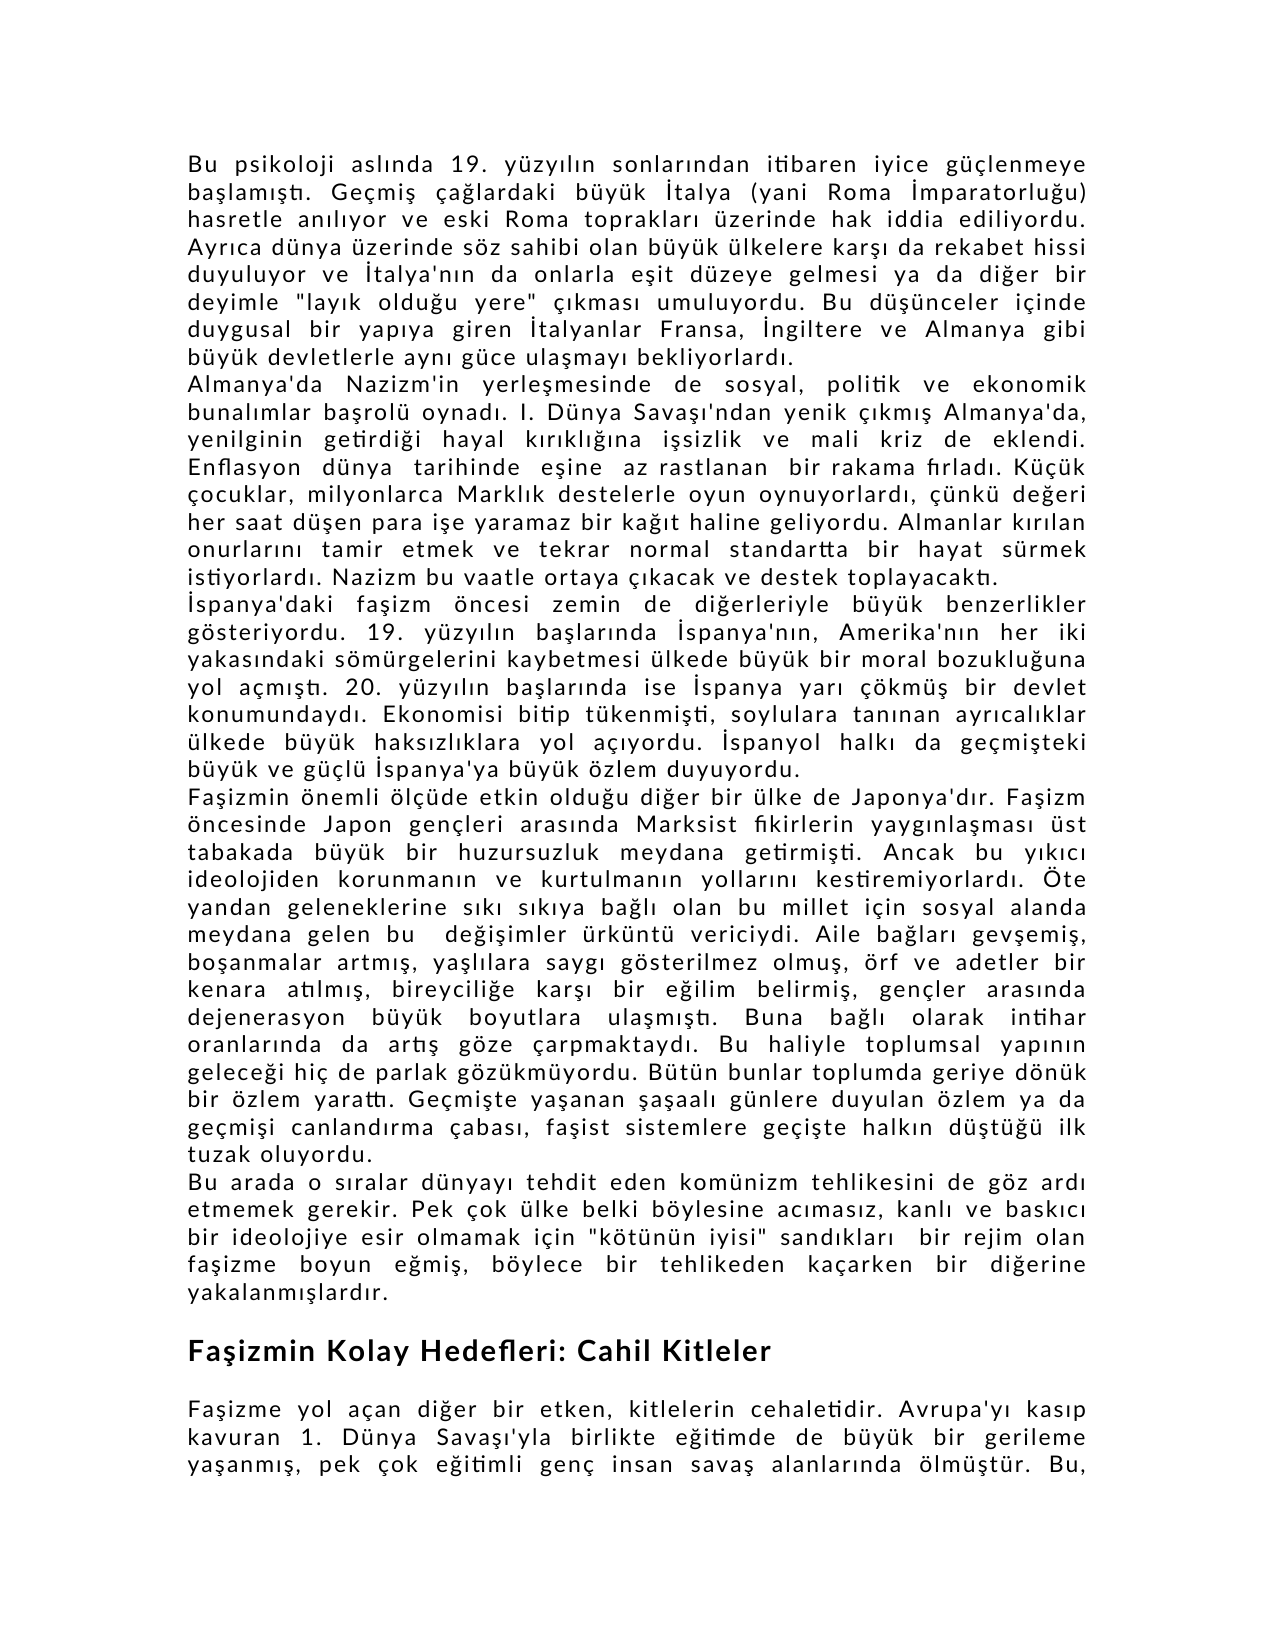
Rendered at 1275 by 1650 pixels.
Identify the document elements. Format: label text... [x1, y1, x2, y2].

text Bu arada o sıralar dünyayı tehdit eden komünizm tehlikesini de göz ardı etmemek gerekir. Pek çok ülke belki böylesine acımasız, kanlı ve baskıcı bir ideolojiye esir olmamak için "kötünün iyisi" sandıkları bir rejim olan faşizme boyun eğmiş, böylece bir tehlikeden kaçarken bir diğerine yakalanmışlardır. [187, 1167, 1087, 1305]
text Almanya'da Nazizm'in yerleşmesinde de sosyal, politik ve ekonomik bunalımlar başrolü oynadı. I. Dünya Savaşı'ndan yenik çıkmış Almanya'da, yenilginin getirdiği hayal kırıklığına işsizlik ve mali kriz de eklendi. Enflasyon dünya tarihinde eşine az rastlanan bir rakama fırladı. Küçük çocuklar, milyonlarca Marklık destelerle oyun oynuyorlardı, çünkü değeri her saat düşen para işe yaramaz bir kağıt haline geliyordu. Almanlar kırılan onurlarını tamir etmek ve tekrar normal standartta bir hayat sürmek istiyorlardı. Nazizm bu vaatle ortaya çıkacak ve destek toplayacaktı. [187, 370, 1087, 590]
subtitle Faşizmin Kolay Hedefleri: Cahil Kitleler [187, 1332, 1087, 1367]
text Faşizmin önemli ölçüde etkin olduğu diğer bir ülke de Japonya'dır. Faşizm öncesinde Japon gençleri arasında Marksist fikirlerin yaygınlaşması üst tabakada büyük bir huzursuzluk meydana getirmişti. Ancak bu yıkıcı ideolojiden korunmanın ve kurtulmanın yollarını kestiremiyorlardı. Öte yandan geleneklerine sıkı sıkıya bağlı olan bu millet için sosyal alanda meydana gelen bu değişimler ürküntü vericiydi. Aile bağları gevşemiş, boşanmalar artmış, yaşlılara saygı gösterilmez olmuş, örf ve adetler bir kenara atılmış, bireyciliğe karşı bir eğilim belirmiş, gençler arasında dejenerasyon büyük boyutlara ulaşmıştı. Buna bağlı olarak intihar oranlarında da artış göze çarpmaktaydı. Bu haliyle toplumsal yapının geleceği hiç de parlak gözükmüyordu. Bütün bunlar toplumda geriye dönük bir özlem yarattı. Geçmişte yaşanan şaşaalı günlere duyulan özlem ya da geçmişi canlandırma çabası, faşist sistemlere geçişte halkın düştüğü ilk tuzak oluyordu. [187, 782, 1087, 1167]
text İspanya'daki faşizm öncesi zemin de diğerleriyle büyük benzerlikler gösteriyordu. 19. yüzyılın başlarında İspanya'nın, Amerika'nın her iki yakasındaki sömürgelerini kaybetmesi ülkede büyük bir moral bozukluğuna yol açmıştı. 20. yüzyılın başlarında ise İspanya yarı çökmüş bir devlet konumundaydı. Ekonomisi bitip tükenmişti, soylulara tanınan ayrıcalıklar ülkede büyük haksızlıklara yol açıyordu. İspanyol halkı da geçmişteki büyük ve güçlü İspanya'ya büyük özlem duyuyordu. [187, 590, 1087, 782]
text Faşizme yol açan diğer bir etken, kitlelerin cehaletidir. Avrupa'yı kasıp kavuran 1. Dünya Savaşı'yla birlikte eğitimde de büyük bir gerileme yaşanmış, pek çok eğitimli genç insan savaş alanlarında ölmüştür. Bu, [187, 1395, 1087, 1477]
text Bu psikoloji aslında 19. yüzyılın sonlarından itibaren iyice güçlenmeye başlamıştı. Geçmiş çağlardaki büyük İtalya (yani Roma İmparatorluğu) hasretle anılıyor ve eski Roma toprakları üzerinde hak iddia ediliyordu. Ayrıca dünya üzerinde söz sahibi olan büyük ülkelere karşı da rekabet hissi duyuluyor ve İtalya'nın da onlarla eşit düzeye gelmesi ya da diğer bir deyimle "layık olduğu yere" çıkması umuluyordu. Bu düşünceler içinde duygusal bir yapıya giren İtalyanlar Fransa, İngiltere ve Almanya gibi büyük devletlerle aynı güce ulaşmayı bekliyorlardı. [187, 150, 1087, 370]
